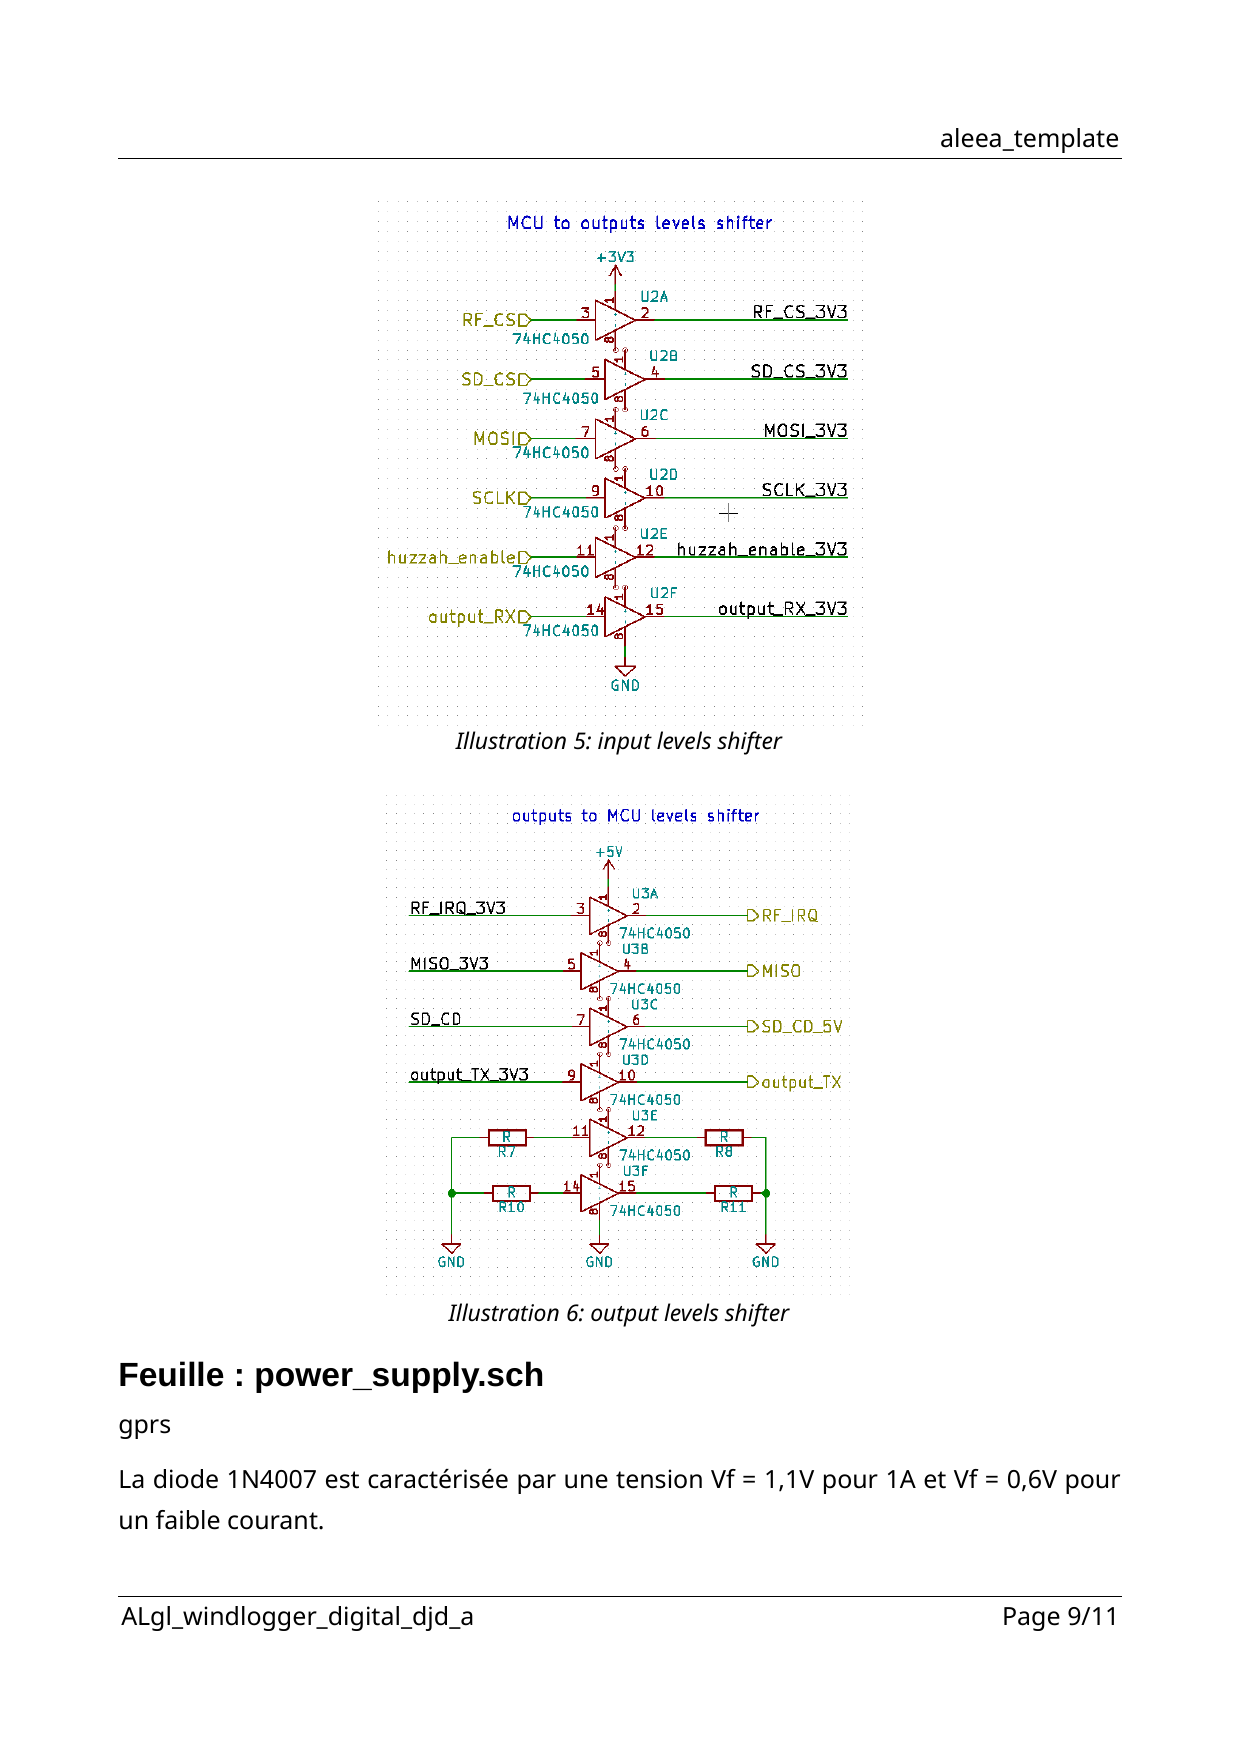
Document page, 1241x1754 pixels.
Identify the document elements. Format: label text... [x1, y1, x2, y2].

text gprs [118, 1406, 1122, 1441]
text Illustration 5: input levels shifter [376, 726, 864, 757]
text Illustration 6: output levels shifter [383, 1297, 857, 1328]
picture [383, 790, 858, 1297]
picture [376, 200, 865, 726]
text La diode 1N4007 est caractérisée par une tension Vf = 1,1V pour 1A et Vf = 0,6V pour un faible courant. [118, 1462, 1122, 1537]
subtitle Feuille : power_supply.sch [118, 1355, 1122, 1394]
